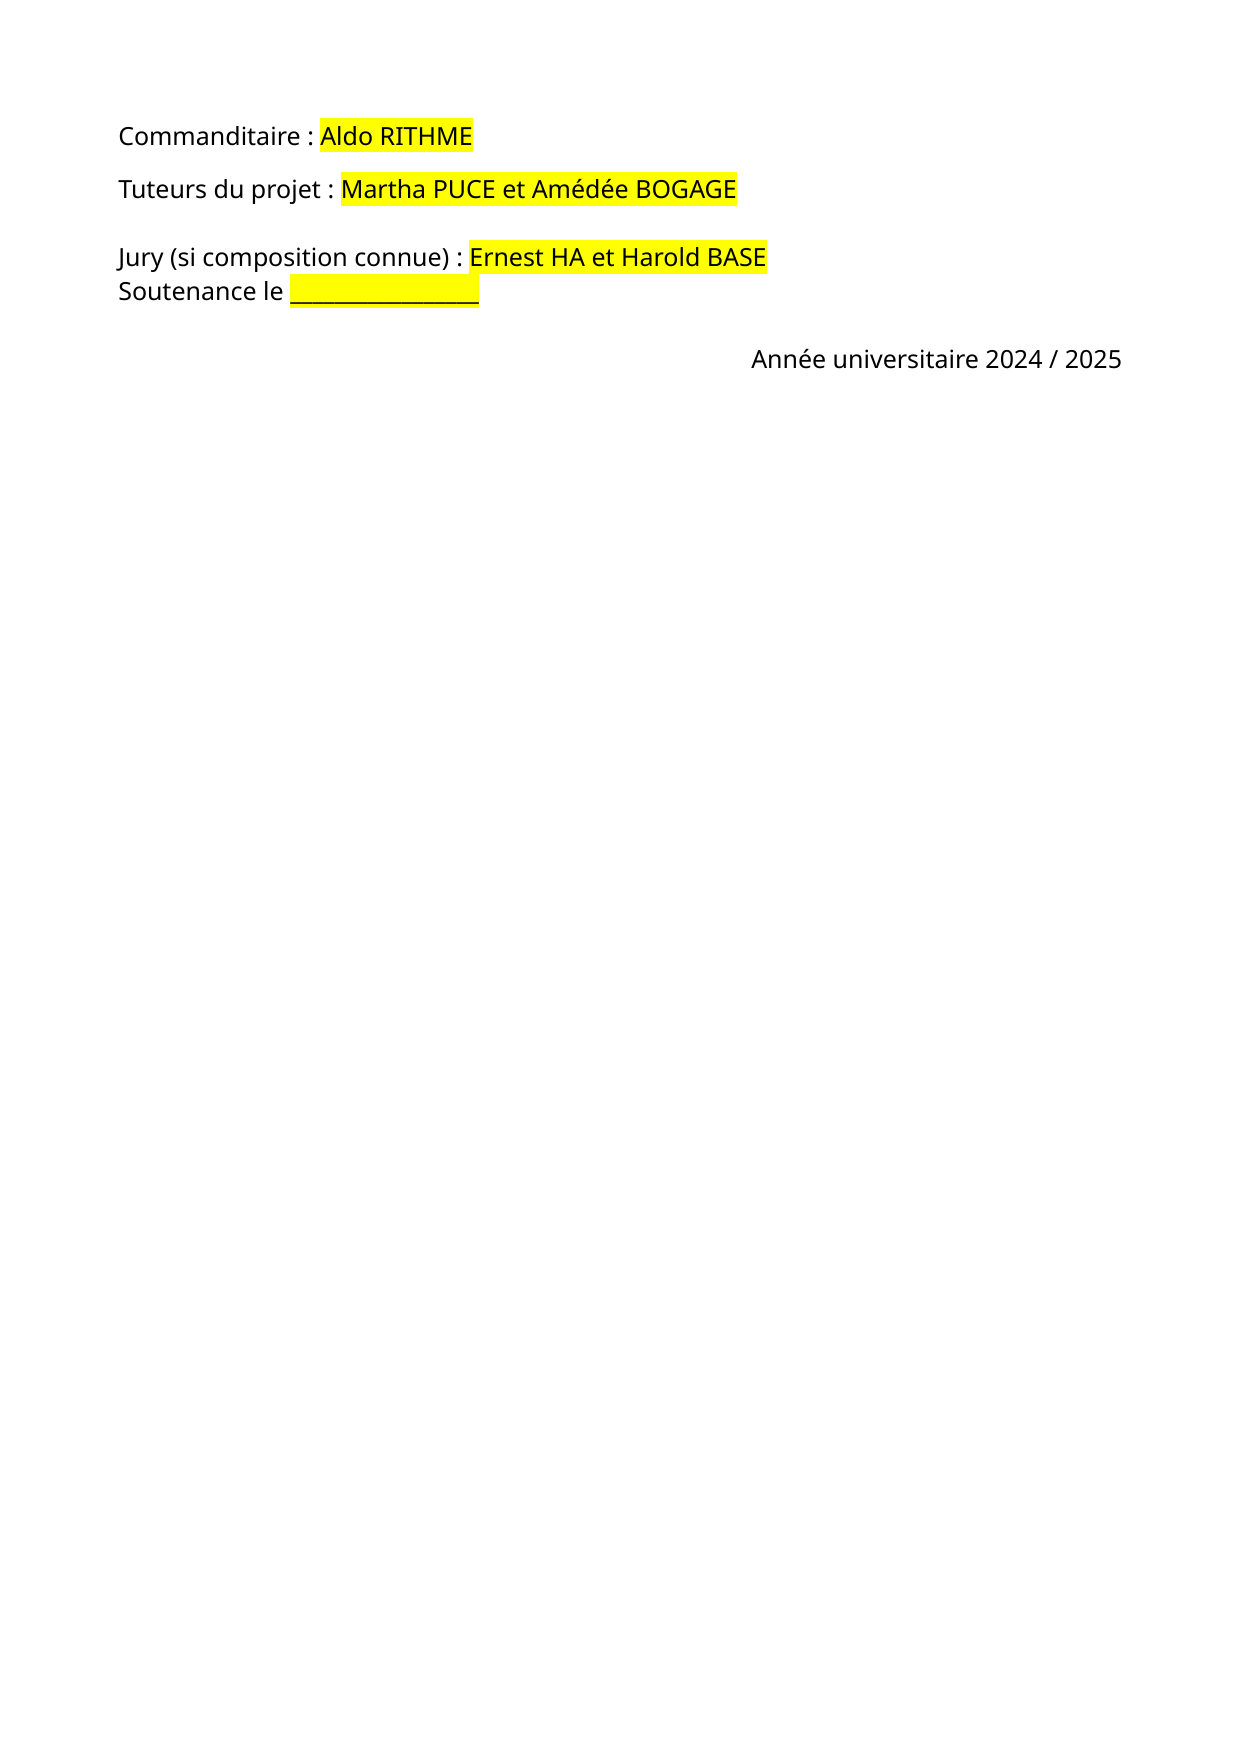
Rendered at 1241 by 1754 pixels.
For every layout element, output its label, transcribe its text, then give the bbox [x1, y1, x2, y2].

text Soutenance le _________________ [118, 274, 1122, 308]
text Tuteurs du projet : Martha PUCE et Amédée BOGAGE [118, 172, 1122, 206]
text Année universitaire 2024 / 2025 [118, 342, 1122, 376]
text Commanditaire : Aldo RITHME [118, 118, 1122, 152]
text Jury (si composition connue) : Ernest HA et Harold BASE [118, 240, 1122, 274]
